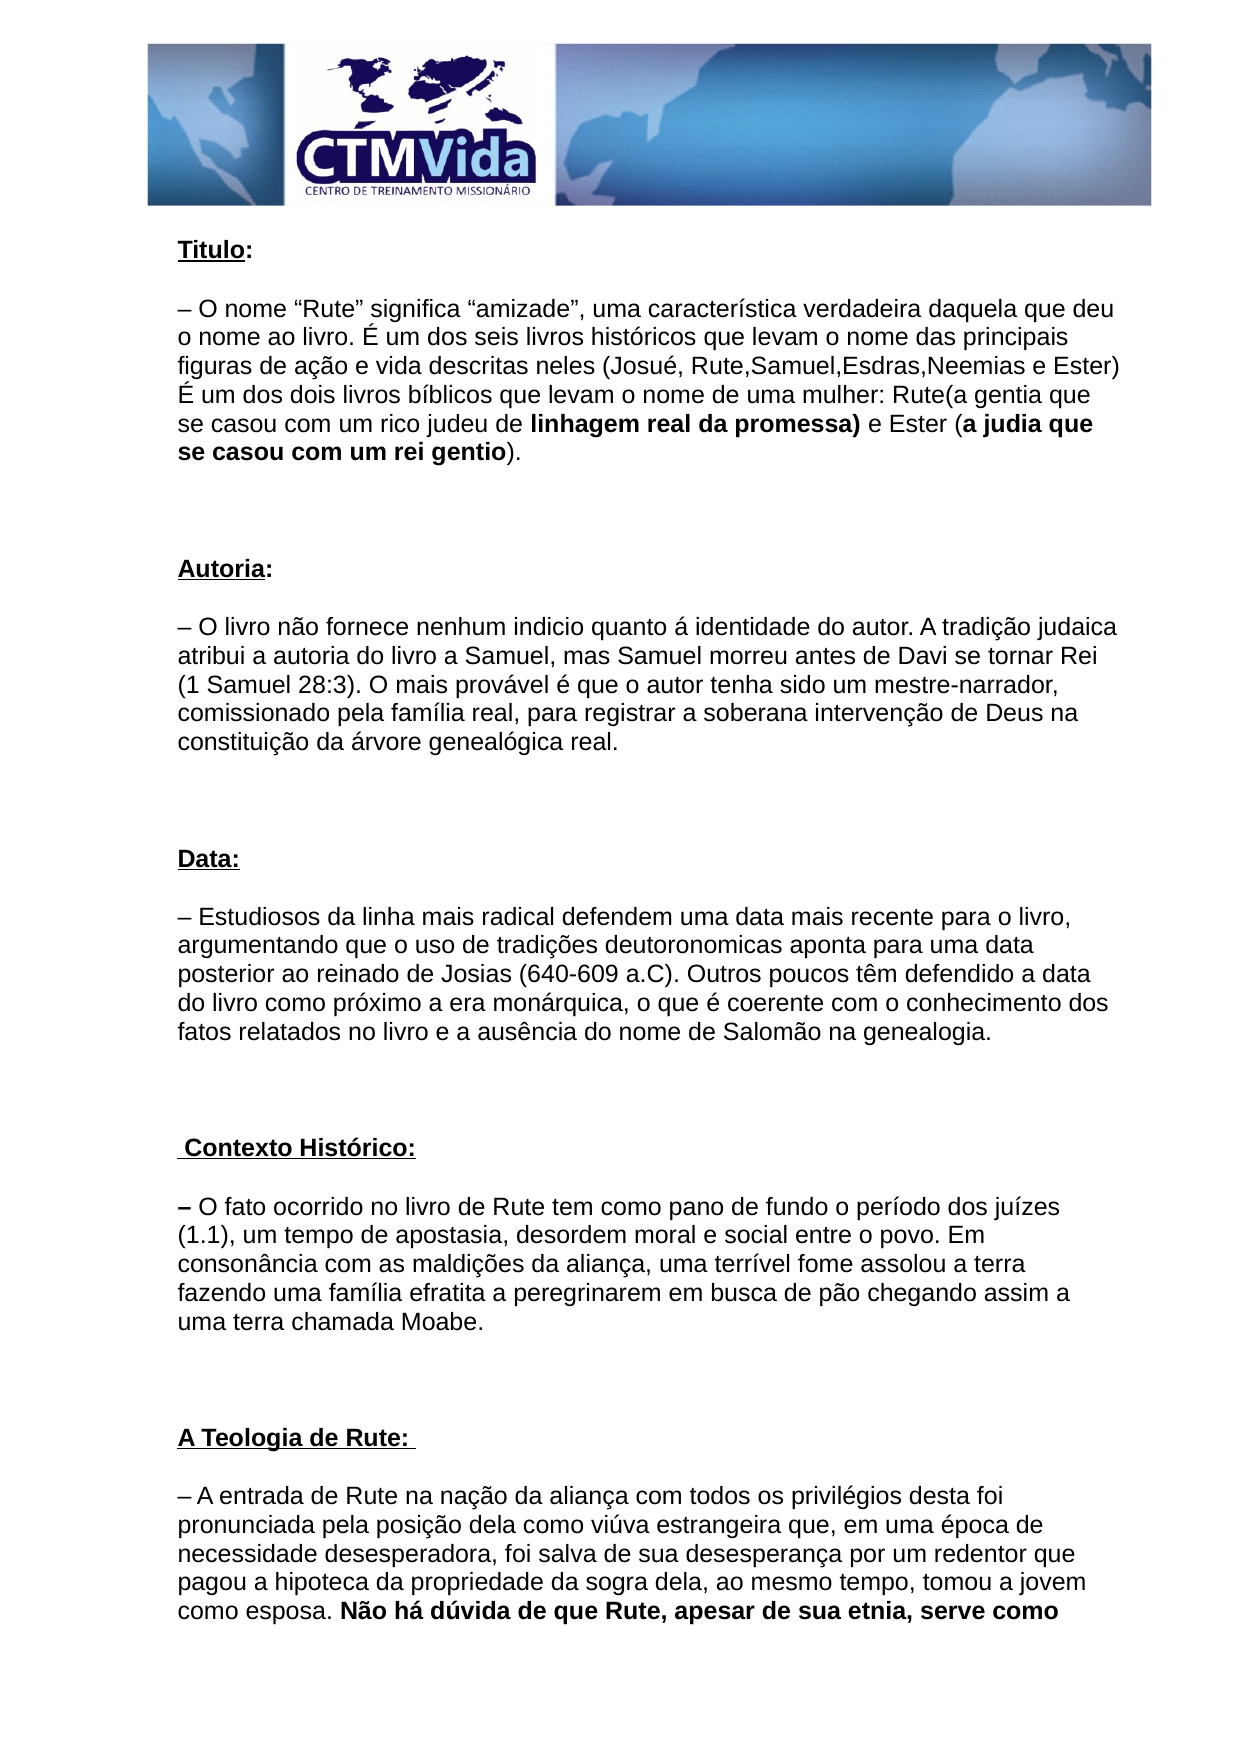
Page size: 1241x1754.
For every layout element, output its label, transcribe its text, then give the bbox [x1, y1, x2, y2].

text Data: [177, 843, 1122, 872]
text Titulo: [177, 235, 1122, 264]
text Autoria: [177, 554, 1122, 583]
text Contexto Histórico: [177, 1133, 1122, 1162]
text – Estudiosos da linha mais radical defendem uma data mais recente para o livro, argumentando que o uso de tradições deutoronomicas aponta para uma data posterior ao reinado de Josias (640-609 a.C). Outros poucos têm defendido a data do livro como próximo a era monárquica, o que é coerente com o conhecimento dos fatos relatados no livro e a ausência do nome de Salomão na genealogia. [177, 902, 1122, 1046]
text – O livro não fornece nenhum indicio quanto á identidade do autor. A tradição judaica atribui a autoria do livro a Samuel, mas Samuel morreu antes de Davi se tornar Rei (1 Samuel 28:3). O mais provável é que o autor tenha sido um mestre-narrador, comissionado pela família real, para registrar a soberana intervenção de Deus na constituição da árvore genealógica real. [177, 612, 1122, 756]
text – O nome “Rute” significa “amizade”, uma característica verdadeira daquela que deu o nome ao livro. É um dos seis livros históricos que levam o nome das principais figuras de ação e vida descritas neles (Josué, Rute,Samuel,Esdras,Neemias e Ester) É um dos dois livros bíblicos que levam o nome de uma mulher: Rute(a gentia que se casou com um rico judeu de linhagem real da promessa) e Ester (a judia que se casou com um rei gentio). [177, 294, 1122, 466]
text – A entrada de Rute na nação da aliança com todos os privilégios desta foi pronunciada pela posição dela como viúva estrangeira que, em uma época de necessidade desesperadora, foi salva de sua desesperança por um redentor que pagou a hipoteca da propriedade da sogra dela, ao mesmo tempo, tomou a jovem como esposa. Não há dúvida de que Rute, apesar de sua etnia, serve como [177, 1481, 1122, 1625]
text A Teologia de Rute: [177, 1423, 1122, 1452]
picture [147, 43, 1152, 206]
text – O fato ocorrido no livro de Rute tem como pano de fundo o período dos juízes (1.1), um tempo de apostasia, desordem moral e social entre o povo. Em consonância com as maldições da aliança, uma terrível fome assolou a terra fazendo uma família efratita a peregrinarem em busca de pão chegando assim a uma terra chamada Moabe. [177, 1191, 1122, 1335]
